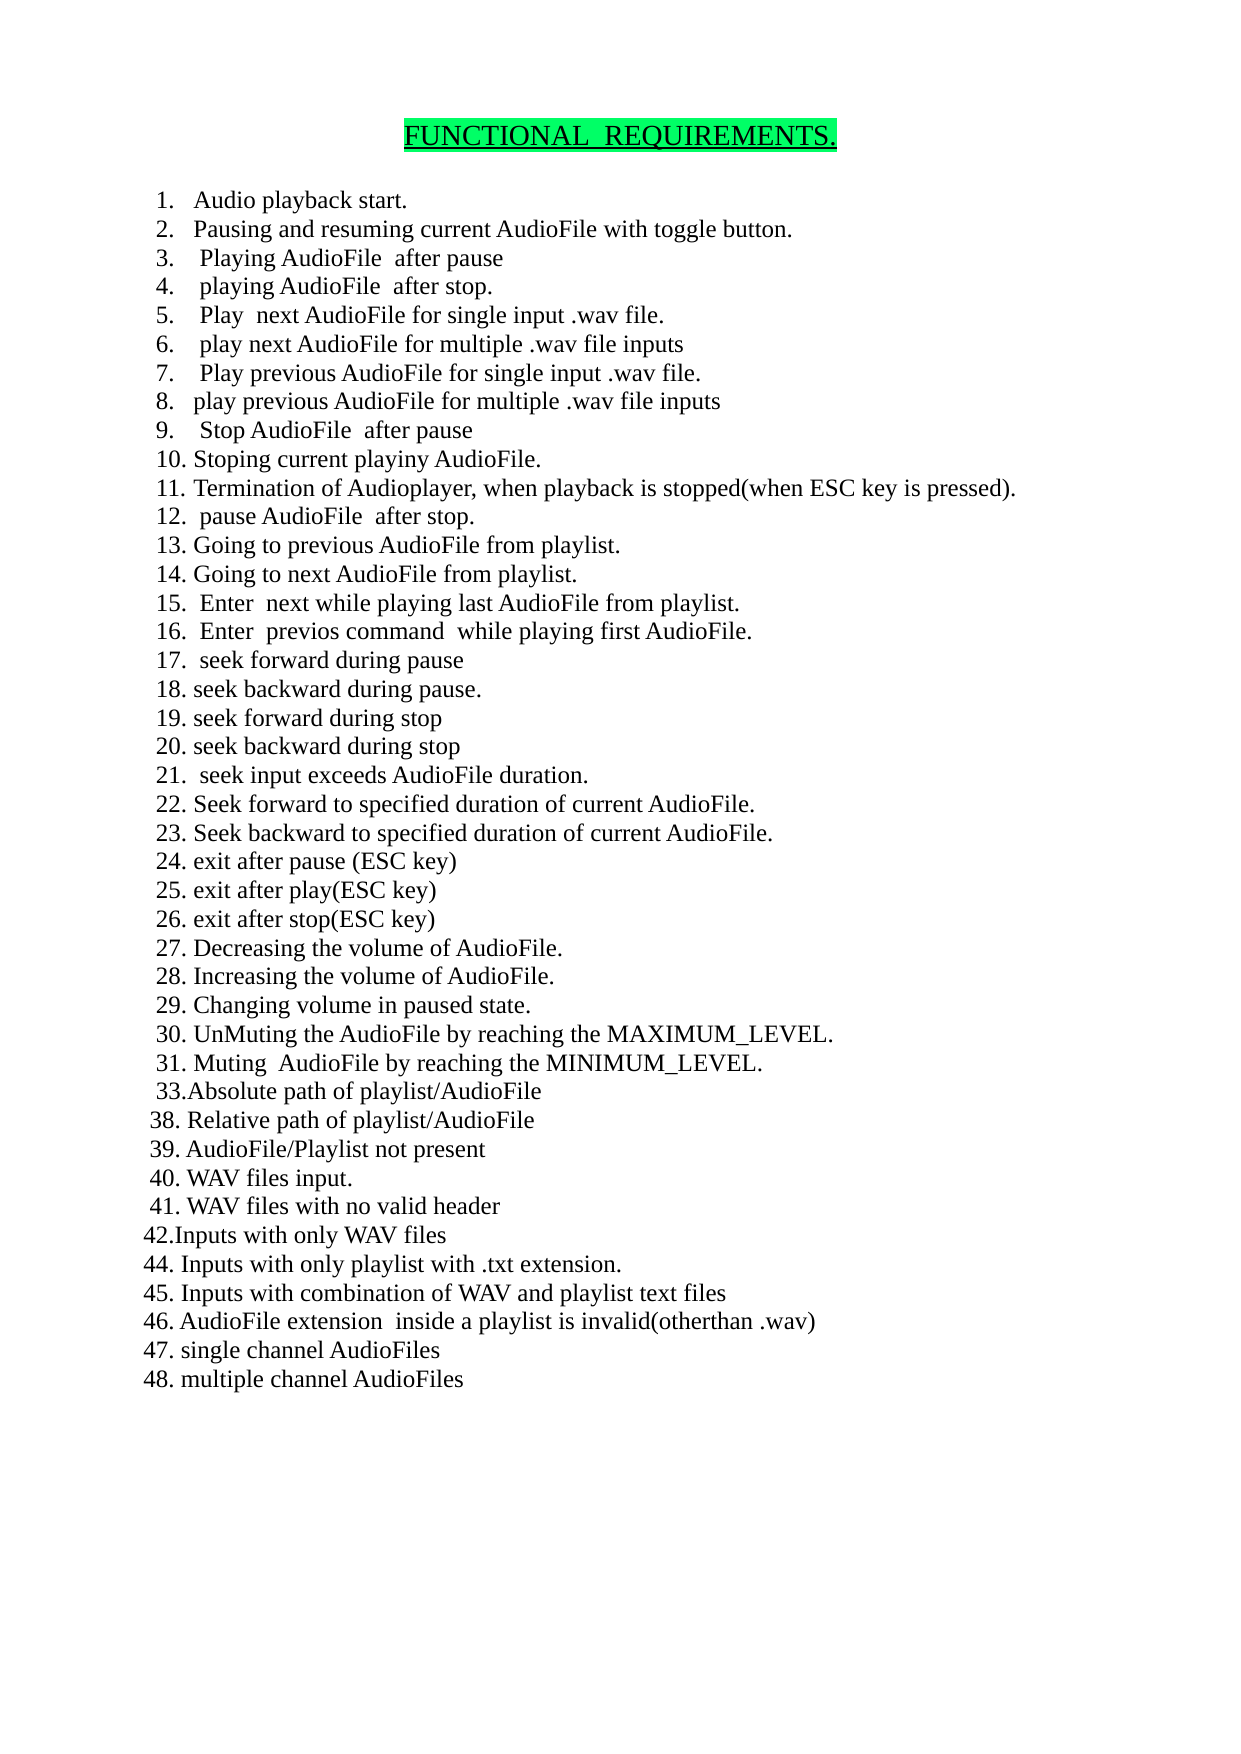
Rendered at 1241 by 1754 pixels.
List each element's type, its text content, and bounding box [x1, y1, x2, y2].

list Seek backward to specified duration of current AudioFile. [156, 818, 1122, 846]
list seek backward during pause. [156, 674, 1122, 703]
list Decreasing the volume of AudioFile. [156, 933, 1122, 961]
text 42.Inputs with only WAV files [118, 1220, 1122, 1249]
list seek input exceeds AudioFile duration. [156, 760, 1122, 789]
text FUNCTIONAL_REQUIREMENTS. [118, 118, 1122, 152]
text 38. Relative path of playlist/AudioFile [118, 1105, 1122, 1134]
list play previous AudioFile for multiple .wav file inputs [156, 386, 1122, 415]
list Muting AudioFile by reaching the MINIMUM_LEVEL. [156, 1048, 1122, 1076]
list Play next AudioFile for single input .wav file. [156, 300, 1122, 329]
list seek forward during pause [156, 645, 1122, 674]
list play next AudioFile for multiple .wav file inputs [156, 329, 1122, 358]
list Seek forward to specified duration of current AudioFile. [156, 789, 1122, 818]
list Going to previous AudioFile from playlist. [156, 530, 1122, 559]
list seek backward during stop [156, 731, 1122, 760]
list exit after pause (ESC key) [156, 846, 1122, 875]
text 39. AudioFile/Playlist not present [118, 1134, 1122, 1163]
list seek forward during stop [156, 703, 1122, 731]
list Play previous AudioFile for single input .wav file. [156, 358, 1122, 386]
text 44. Inputs with only playlist with .txt extension. [118, 1249, 1122, 1278]
list Enter next while playing last AudioFile from playlist. [156, 588, 1122, 616]
list Stoping current playiny AudioFile. [156, 444, 1122, 473]
list Playing AudioFile after pause [156, 243, 1122, 271]
list Stop AudioFile after pause [156, 415, 1122, 444]
list Changing volume in paused state. [156, 990, 1122, 1019]
text 46. AudioFile extension inside a playlist is invalid(otherthan .wav) [118, 1306, 1122, 1335]
list exit after play(ESC key) [156, 875, 1122, 904]
text 47. single channel AudioFiles [118, 1335, 1122, 1364]
list pause AudioFile after stop. [156, 501, 1122, 530]
list Pausing and resuming current AudioFile with toggle button. [156, 214, 1122, 243]
list Increasing the volume of AudioFile. [156, 961, 1122, 990]
list Going to next AudioFile from playlist. [156, 559, 1122, 588]
text 40. WAV files input. [118, 1163, 1122, 1191]
list exit after stop(ESC key) [156, 904, 1122, 933]
list Enter previos command while playing first AudioFile. [156, 616, 1122, 645]
text 45. Inputs with combination of WAV and playlist text files [118, 1278, 1122, 1306]
list playing AudioFile after stop. [156, 271, 1122, 300]
text 33.Absolute path of playlist/AudioFile [118, 1076, 1122, 1105]
list UnMuting the AudioFile by reaching the MAXIMUM_LEVEL. [156, 1019, 1122, 1048]
text 48. multiple channel AudioFiles [118, 1364, 1122, 1393]
text 41. WAV files with no valid header [118, 1191, 1122, 1220]
list Audio playback start. [156, 185, 1122, 214]
list Termination of Audioplayer, when playback is stopped(when ESC key is pressed). [156, 473, 1122, 501]
